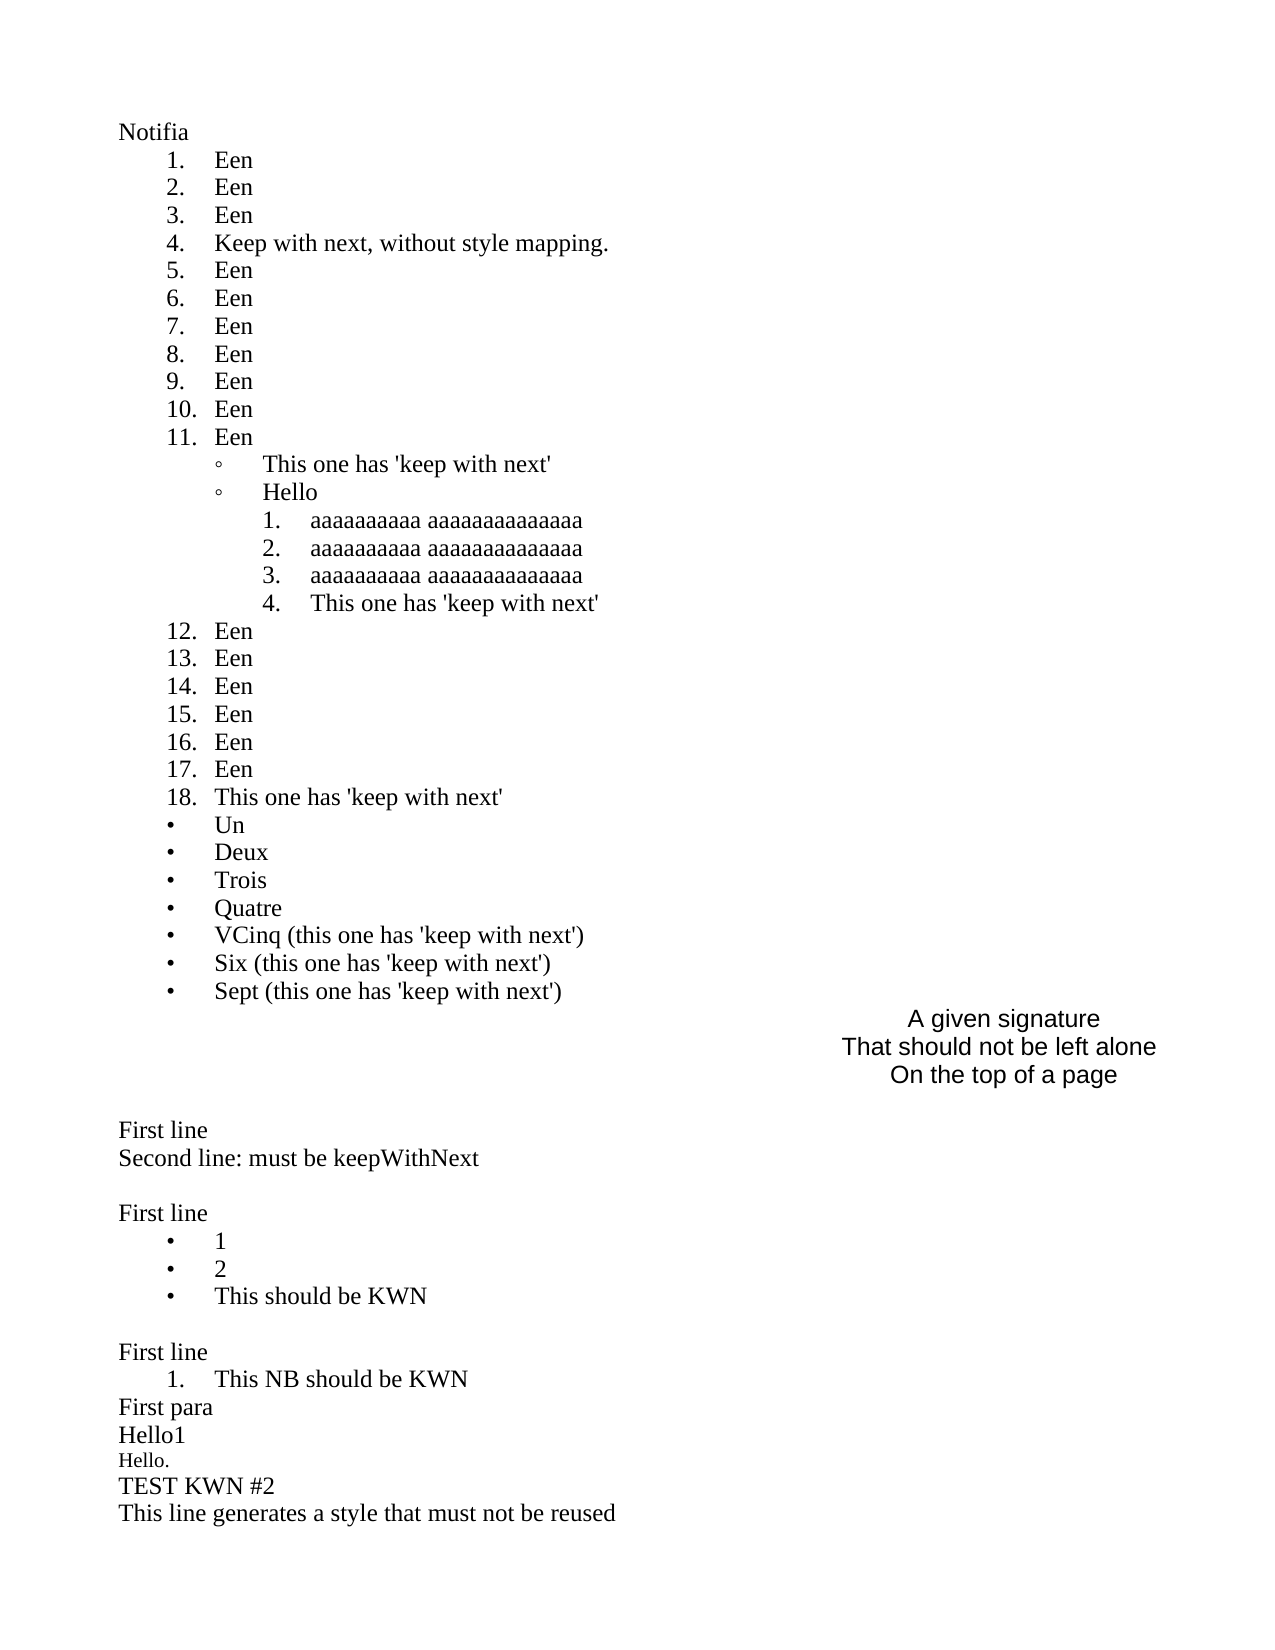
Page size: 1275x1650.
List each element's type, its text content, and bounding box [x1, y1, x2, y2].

text First line [118, 1199, 1157, 1227]
text Hello. [118, 1449, 1157, 1472]
text On the top of a page [118, 1061, 1157, 1088]
list Trois [166, 866, 1157, 894]
list Quatre [166, 894, 1157, 922]
list Deux [166, 838, 1157, 866]
list aaaaaaaaaa aaaaaaaaaaaaaa [262, 534, 1157, 561]
list Keep with next, without style mapping. [166, 229, 1157, 257]
list Een [166, 146, 1157, 173]
text Notifia [118, 118, 1157, 146]
list Een [166, 423, 1157, 451]
list Een [166, 728, 1157, 755]
text TEST KWN #2 [118, 1472, 1157, 1499]
list Een [166, 644, 1157, 672]
list This should be KWN [166, 1282, 1157, 1310]
list Een [166, 312, 1157, 340]
list Een [166, 201, 1157, 229]
list 1 [166, 1227, 1157, 1255]
list 2 [166, 1255, 1157, 1282]
text This line generates a style that must not be reused [118, 1499, 1157, 1527]
text Hello1 [118, 1421, 1157, 1449]
list Een [166, 257, 1157, 284]
list aaaaaaaaaa aaaaaaaaaaaaaa [262, 506, 1157, 534]
text Second line: must be keepWithNext [118, 1144, 1157, 1172]
list VCinq (this one has 'keep with next') [166, 922, 1157, 949]
list Een [166, 672, 1157, 700]
list Een [166, 367, 1157, 395]
list This one has 'keep with next' [214, 451, 1157, 478]
list This one has 'keep with next' [166, 783, 1157, 811]
text First para [118, 1393, 1157, 1421]
list Een [166, 617, 1157, 644]
list This one has 'keep with next' [262, 589, 1157, 617]
list Een [166, 284, 1157, 312]
text First line [118, 1116, 1157, 1144]
list Sept (this one has 'keep with next') [166, 977, 1157, 1005]
list Een [166, 173, 1157, 201]
list Een [166, 700, 1157, 728]
list aaaaaaaaaa aaaaaaaaaaaaaa [262, 561, 1157, 589]
text A given signature [118, 1005, 1157, 1033]
list This NB should be KWN [166, 1366, 1157, 1393]
text First line [118, 1338, 1157, 1366]
list Six (this one has 'keep with next') [166, 949, 1157, 977]
list Een [166, 395, 1157, 423]
list Een [166, 340, 1157, 367]
text That should not be left alone [118, 1033, 1157, 1061]
list Hello [214, 478, 1157, 506]
list Un [166, 811, 1157, 838]
list Een [166, 755, 1157, 783]
